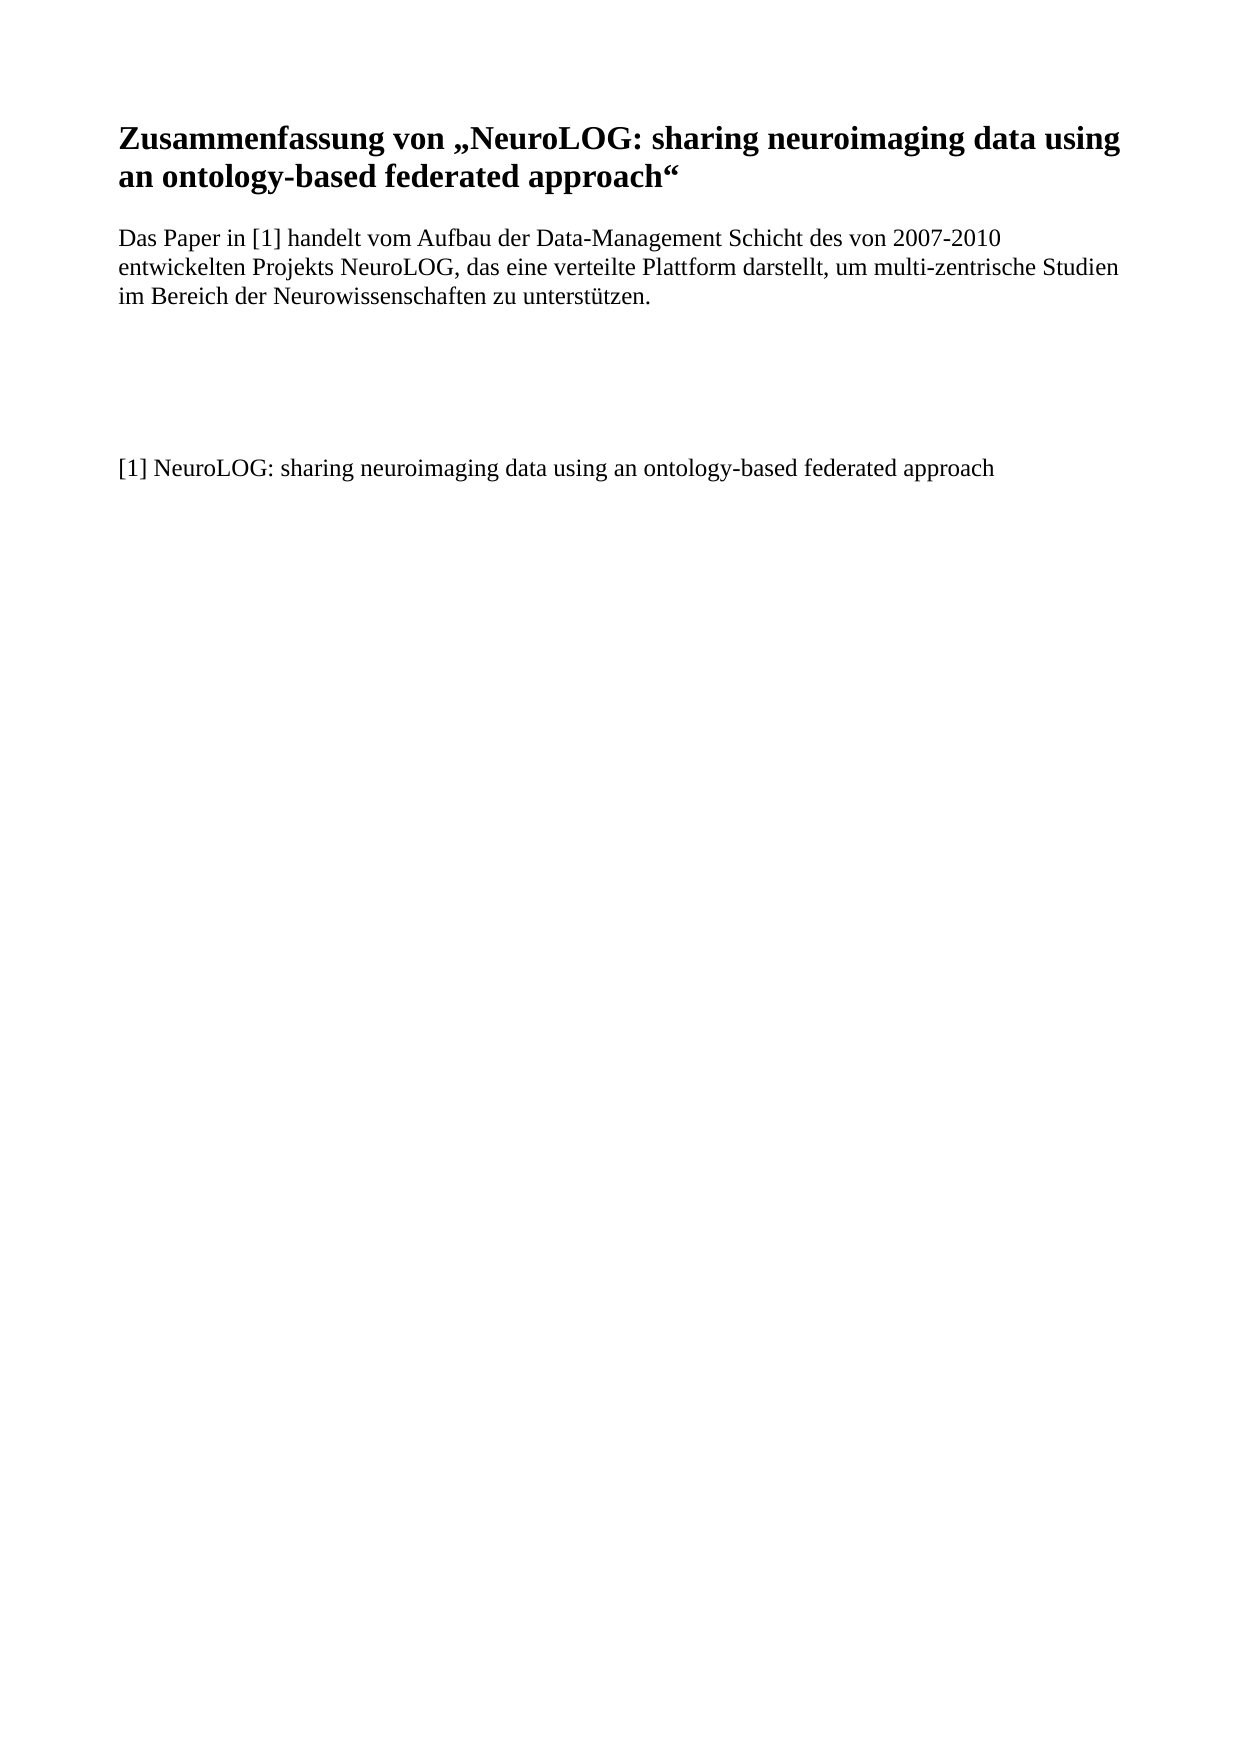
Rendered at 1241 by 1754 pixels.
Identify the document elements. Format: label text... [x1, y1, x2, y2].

text [1] NeuroLOG: sharing neuroimaging data using an ontology-based federated approach [118, 453, 1122, 482]
text Das Paper in [1] handelt vom Aufbau der Data-Management Schicht des von 2007-2010 entwickelten Projekts NeuroLOG, das eine verteilte Plattform darstellt, um multi-zentrische Studien im Bereich der Neurowissenschaften zu unterstützen. [118, 223, 1122, 310]
text Zusammenfassung von „NeuroLOG: sharing neuroimaging data using an ontology-based federated approach“ [118, 118, 1122, 195]
